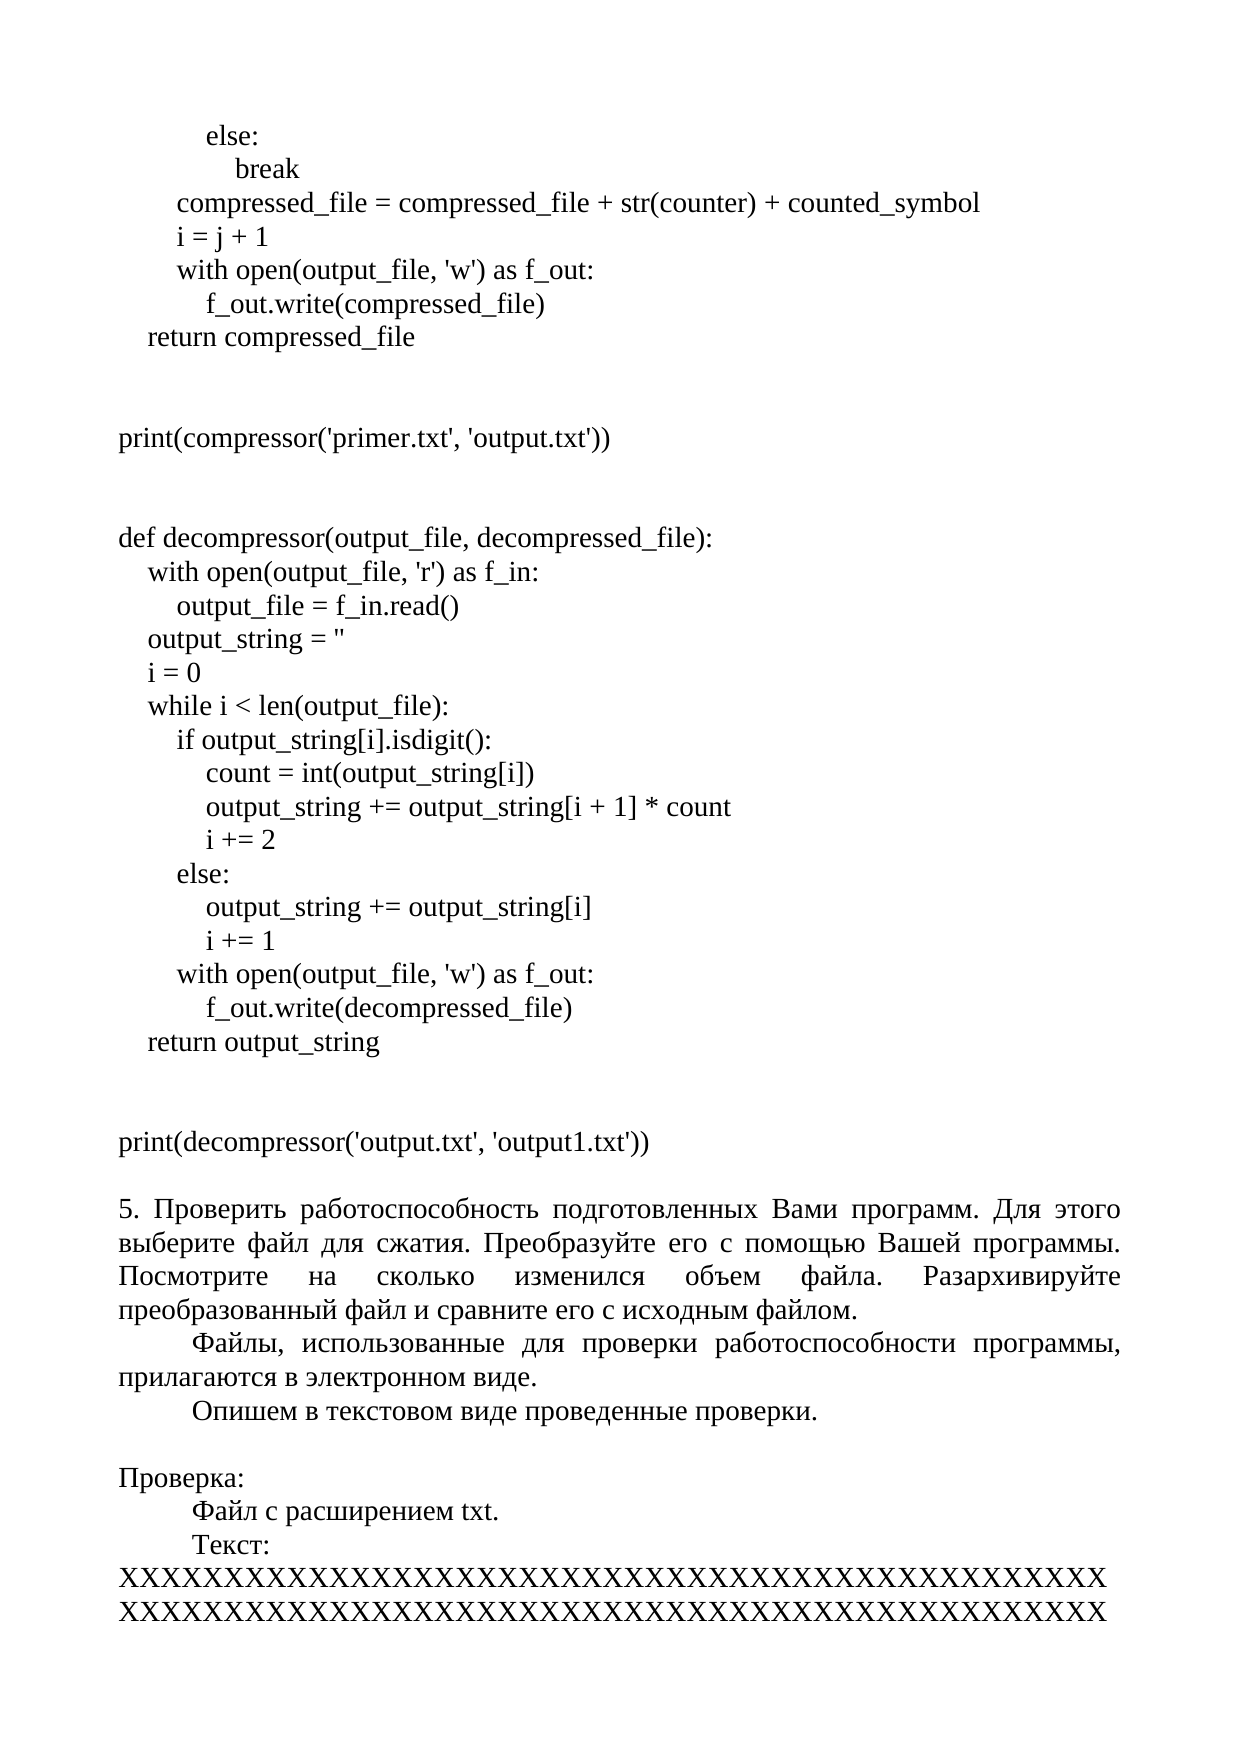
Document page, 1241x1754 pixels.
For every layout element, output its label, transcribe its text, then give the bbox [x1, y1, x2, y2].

text with open(output_file, 'w') as f_out: [118, 957, 1122, 990]
text f_out.write(decompressed_file) [118, 990, 1122, 1024]
text with open(output_file, 'r') as f_in: [118, 554, 1122, 588]
text Проверка: [118, 1460, 1122, 1493]
text compressed_file = compressed_file + str(counter) + counted_symbol [118, 185, 1122, 219]
text else: [118, 856, 1122, 889]
text i += 2 [118, 822, 1122, 856]
text count = int(output_string[i]) [118, 755, 1122, 789]
text i = j + 1 [118, 219, 1122, 252]
text i = 0 [118, 655, 1122, 688]
text Опишем в текстовом виде проведенные проверки. [118, 1393, 1122, 1426]
text output_file = f_in.read() [118, 588, 1122, 621]
text with open(output_file, 'w') as f_out: [118, 252, 1122, 286]
text print(compressor('primer.txt', 'output.txt')) [118, 420, 1122, 453]
text Файл с расширением txt. [118, 1493, 1122, 1527]
text print(decompressor('output.txt', 'output1.txt')) [118, 1124, 1122, 1158]
text 5. Проверить работоспособность подготовленных Вами программ. Для этого выберите файл для сжатия. Преобразуйте его с помощью Вашей программы. Посмотрите на сколько изменился объем файла. Разархивируйте преобразованный файл и сравните его с исходным файлом. [118, 1191, 1122, 1326]
text i += 1 [118, 923, 1122, 957]
text if output_string[i].isdigit(): [118, 722, 1122, 755]
text output_string = '' [118, 621, 1122, 655]
text break [118, 152, 1122, 185]
text def decompressor(output_file, decompressed_file): [118, 521, 1122, 554]
text Текст: XXXXXXXXXXXXXXXXXXXXXXXXXXXXXXXXXXXXXXXXXXXXXXXXXXXXXXXXXXXXXXXXXXXXXXXXXXXXXXXXXXXXXXXXXXXXXX [118, 1527, 1122, 1627]
text return compressed_file [118, 319, 1122, 353]
text else: [118, 118, 1122, 152]
text output_string += output_string[i + 1] * count [118, 789, 1122, 822]
text while i < len(output_file): [118, 688, 1122, 722]
text Файлы, использованные для проверки работоспособности программы, прилагаются в электронном виде. [118, 1326, 1122, 1393]
text f_out.write(compressed_file) [118, 286, 1122, 319]
text return output_string [118, 1024, 1122, 1057]
text output_string += output_string[i] [118, 889, 1122, 923]
